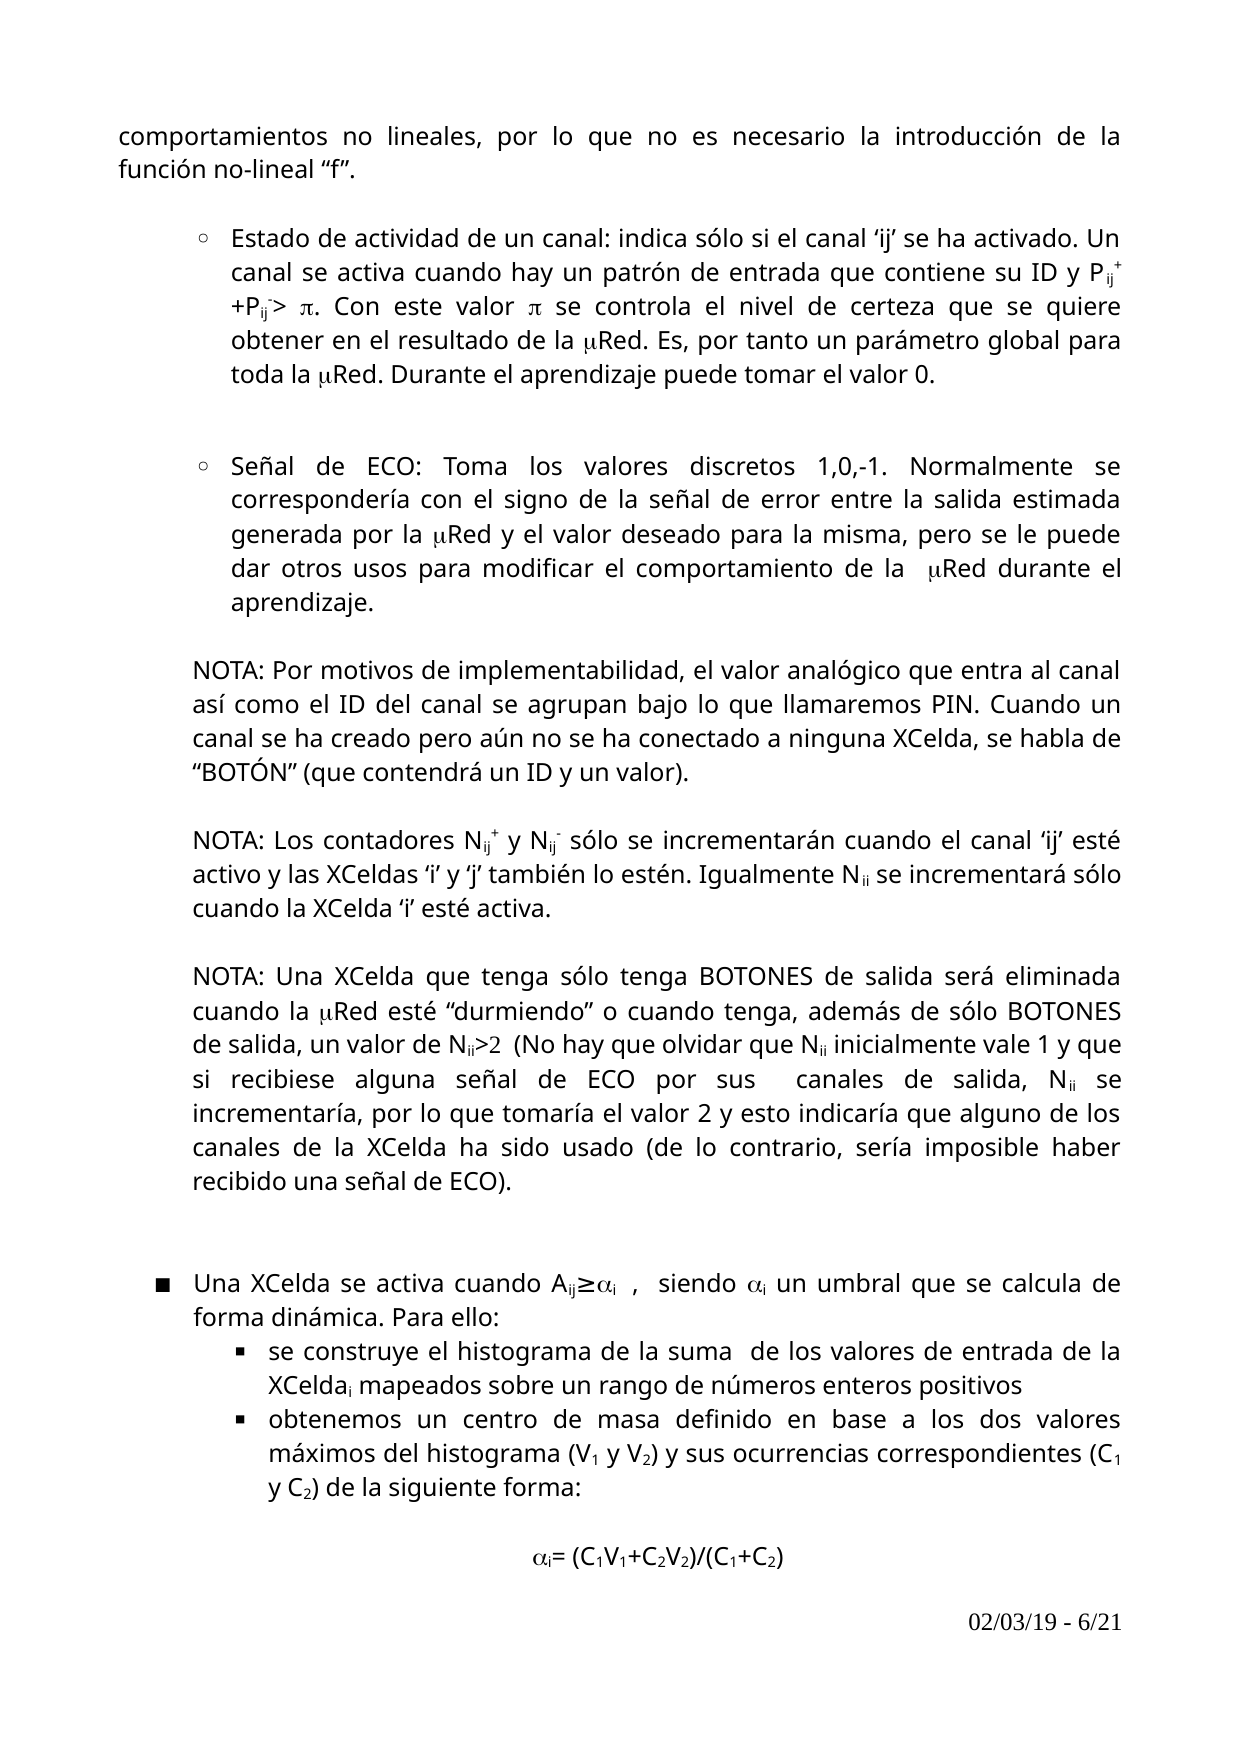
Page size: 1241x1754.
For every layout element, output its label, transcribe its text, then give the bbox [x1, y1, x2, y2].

list Señal de ECO: Toma los valores discretos 1,0,-1. Normalmente se correspondería con el signo de la señal de error entre la salida estimada generada por la mRed y el valor deseado para la misma, pero se le puede dar otros usos para modificar el comportamiento de la mRed durante el aprendizaje. [193, 448, 1122, 618]
list obtenemos un centro de masa definido en base a los dos valores máximos del histograma (V1 y V2) y sus ocurrencias correspondientes (C1 y C2) de la siguiente forma: [231, 1402, 1122, 1504]
list i= (C1V1+C2V2)/(C1+C2) [156, 1538, 1122, 1572]
list Una XCelda se activa cuando Aij≥i , siendo i un umbral que se calcula de forma dinámica. Para ello: [156, 1266, 1122, 1334]
list Estado de actividad de un canal: indica sólo si el canal ‘ij’ se ha activado. Un canal se activa cuando hay un patrón de entrada que contiene su ID y Pij++Pij-> . Con este valor  se controla el nivel de certeza que se quiere obtener en el resultado de la mRed. Es, por tanto un parámetro global para toda la mRed. Durante el aprendizaje puede tomar el valor 0. [193, 220, 1122, 391]
text NOTA: Una XCelda que tenga sólo tenga BOTONES de salida será eliminada cuando la mRed esté “durmiendo” o cuando tenga, además de sólo BOTONES de salida, un valor de Nii>2 (No hay que olvidar que Nii inicialmente vale 1 y que si recibiese alguna señal de ECO por sus canales de salida, Nii se incrementaría, por lo que tomaría el valor 2 y esto indicaría que alguno de los canales de la XCelda ha sido usado (de lo contrario, sería imposible haber recibido una señal de ECO). [192, 959, 1122, 1197]
text NOTA: Por motivos de implementabilidad, el valor analógico que entra al canal así como el ID del canal se agrupan bajo lo que llamaremos PIN. Cuando un canal se ha creado pero aún no se ha conectado a ninguna XCelda, se habla de “BOTÓN” (que contendrá un ID y un valor). [192, 652, 1122, 789]
list se construye el histograma de la suma de los valores de entrada de la XCeldai mapeados sobre un rango de números enteros positivos [231, 1334, 1122, 1402]
text comportamientos no lineales, por lo que no es necesario la introducción de la función no-lineal “f”. [118, 118, 1122, 186]
text NOTA: Los contadores Nij+ y Nij- sólo se incrementarán cuando el canal ‘ij’ esté activo y las XCeldas ‘i’ y ‘j’ también lo estén. Igualmente Nii se incrementará sólo cuando la XCelda ‘i’ esté activa. [192, 823, 1122, 925]
